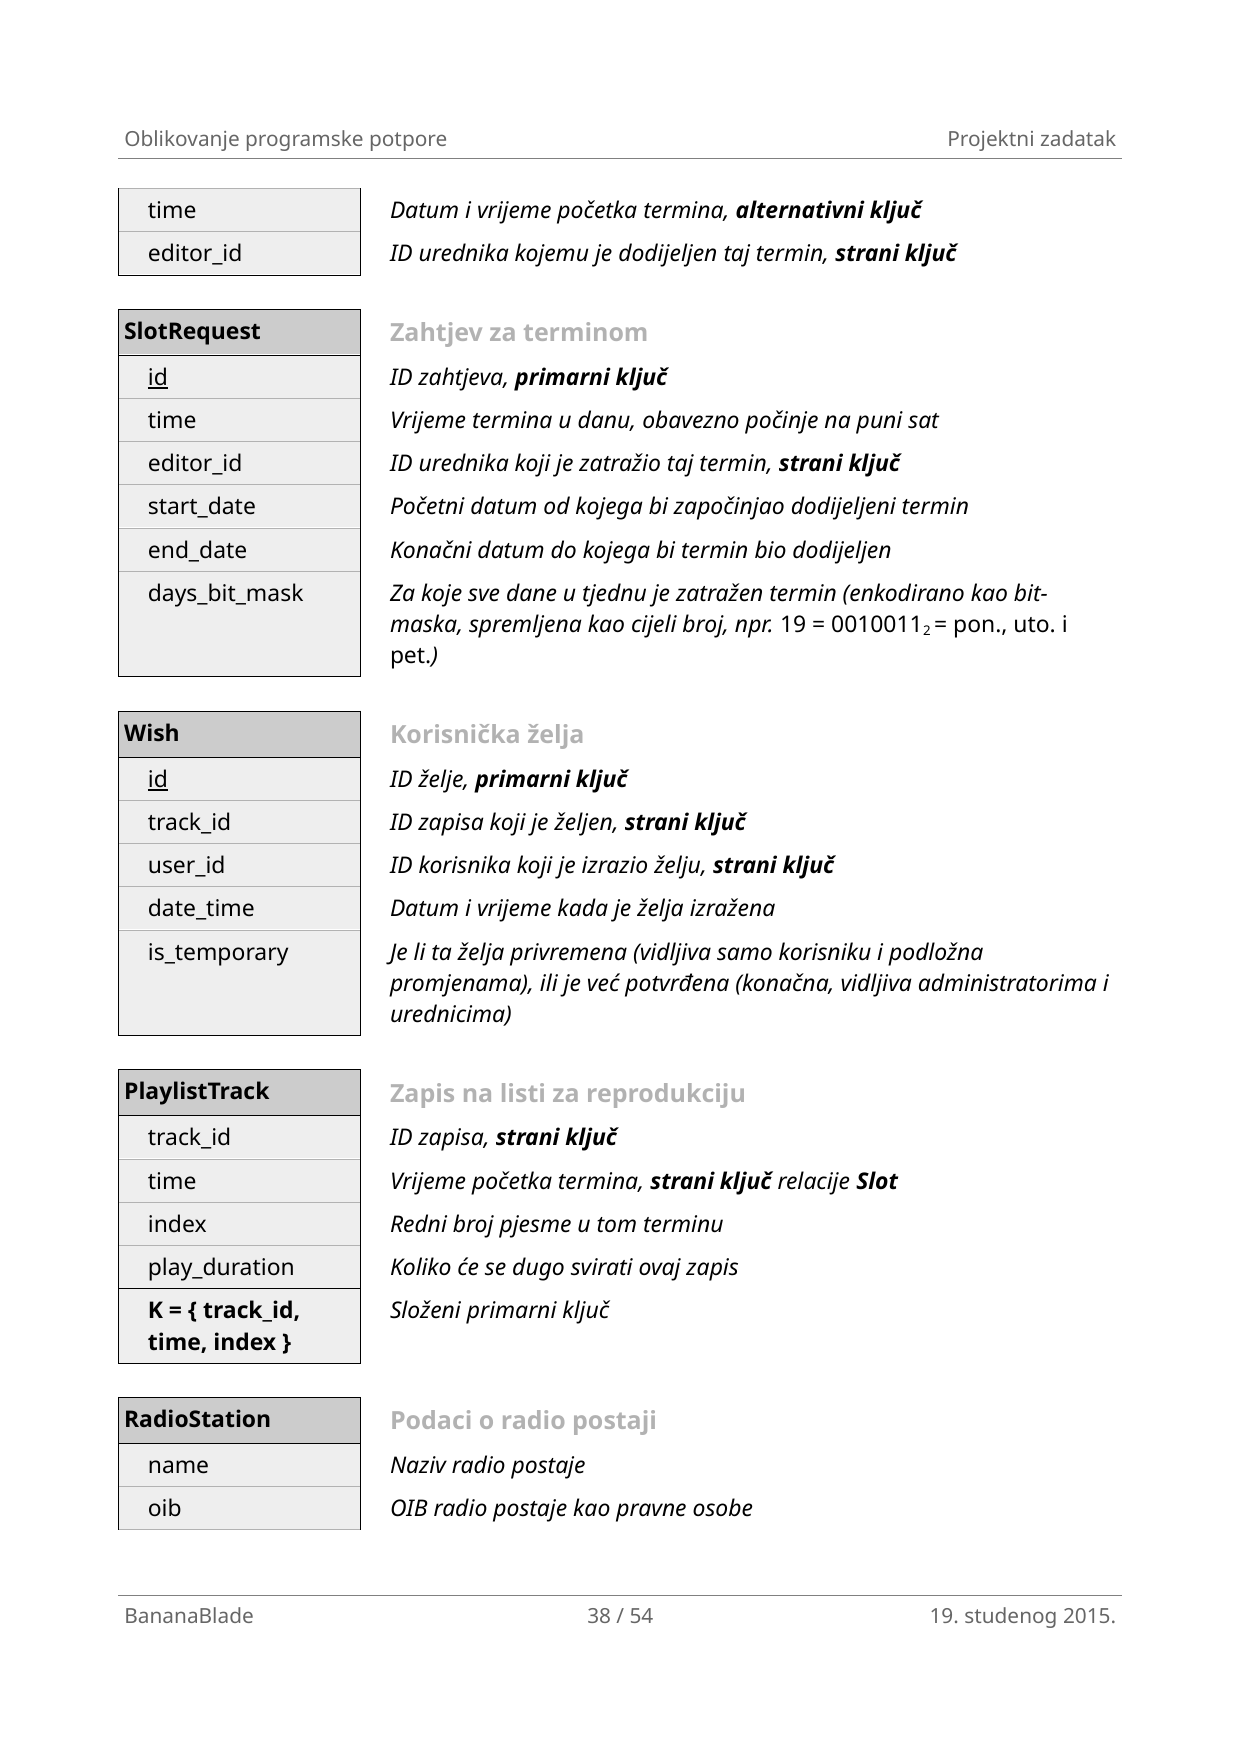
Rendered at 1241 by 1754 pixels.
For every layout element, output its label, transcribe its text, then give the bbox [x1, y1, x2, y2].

table_cell track_id [119, 801, 360, 843]
table_cell Za koje sve dane u tjednu je zatražen termin (enkodirano kao bit-maska, spremljena kao cijeli broj, npr. 19 = 00100112 = pon., uto. i pet.) [361, 571, 1123, 676]
table_cell Početni datum od kojega bi započinjao dodijeljeni termin [361, 484, 1123, 527]
table_cell days_bit_mask [119, 572, 360, 676]
table_cell ID zapisa, strani ključ [361, 1115, 1123, 1158]
table_cell time [119, 189, 360, 231]
table_cell Konačni datum do kojega bi termin bio dodijeljen [361, 528, 1123, 571]
table_cell index [119, 1203, 360, 1245]
table_cell OIB radio postaje kao pravne osobe [361, 1486, 1123, 1529]
table_cell id [119, 758, 360, 800]
table_cell ID korisnika koji je izrazio želju, strani ključ [361, 843, 1123, 886]
table_cell play_duration [119, 1246, 360, 1288]
table_cell Koliko će se dugo svirati ovaj zapis [361, 1245, 1123, 1288]
table_cell ID urednika kojemu je dodijeljen taj termin, strani ključ [361, 231, 1123, 274]
table_header Wish [119, 712, 360, 757]
table_cell user_id [119, 844, 360, 886]
table_header PlaylistTrack [119, 1070, 360, 1115]
table_header SlotRequest [119, 310, 360, 354]
table_header Korisnička želja [361, 711, 1123, 757]
table_cell is_temporary [119, 931, 360, 1035]
table_cell oib [119, 1487, 360, 1529]
table_header RadioStation [119, 1398, 360, 1443]
table_cell Vrijeme termina u danu, obavezno počinje na puni sat [361, 398, 1123, 441]
table_cell Redni broj pjesme u tom terminu [361, 1202, 1123, 1245]
table_header Podaci o radio postaji [361, 1397, 1123, 1443]
table_cell K = { track_id, time, index } [119, 1289, 360, 1363]
table_cell Vrijeme početka termina, strani ključ relacije Slot [361, 1159, 1123, 1202]
table_cell start_date [119, 485, 360, 527]
table_cell ID zapisa koji je željen, strani ključ [361, 800, 1123, 843]
table_cell name [119, 1444, 360, 1486]
table_cell editor_id [119, 442, 360, 484]
table_cell ID zahtjeva, primarni ključ [361, 355, 1123, 398]
table_cell Je li ta želja privremena (vidljiva samo korisniku i podložna promjenama), ili je već potvrđena (konačna, vidljiva administratorima i urednicima) [361, 930, 1123, 1035]
table_cell end_date [119, 529, 360, 571]
table_cell time [119, 399, 360, 441]
table_cell ID urednika koji je zatražio taj termin, strani ključ [361, 441, 1123, 484]
table_header Zapis na listi za reprodukciju [361, 1069, 1123, 1115]
table_cell track_id [119, 1116, 360, 1158]
table_cell editor_id [119, 232, 360, 274]
table_cell time [119, 1160, 360, 1202]
table_cell id [119, 356, 360, 398]
table_cell Datum i vrijeme početka termina, alternativni ključ [361, 188, 1123, 231]
table_cell Naziv radio postaje [361, 1443, 1123, 1486]
table_cell date_time [119, 887, 360, 929]
table_cell Datum i vrijeme kada je želja izražena [361, 886, 1123, 929]
table_cell Složeni primarni ključ [361, 1288, 1123, 1363]
table_cell ID želje, primarni ključ [361, 757, 1123, 800]
table_header Zahtjev za terminom [361, 309, 1123, 354]
